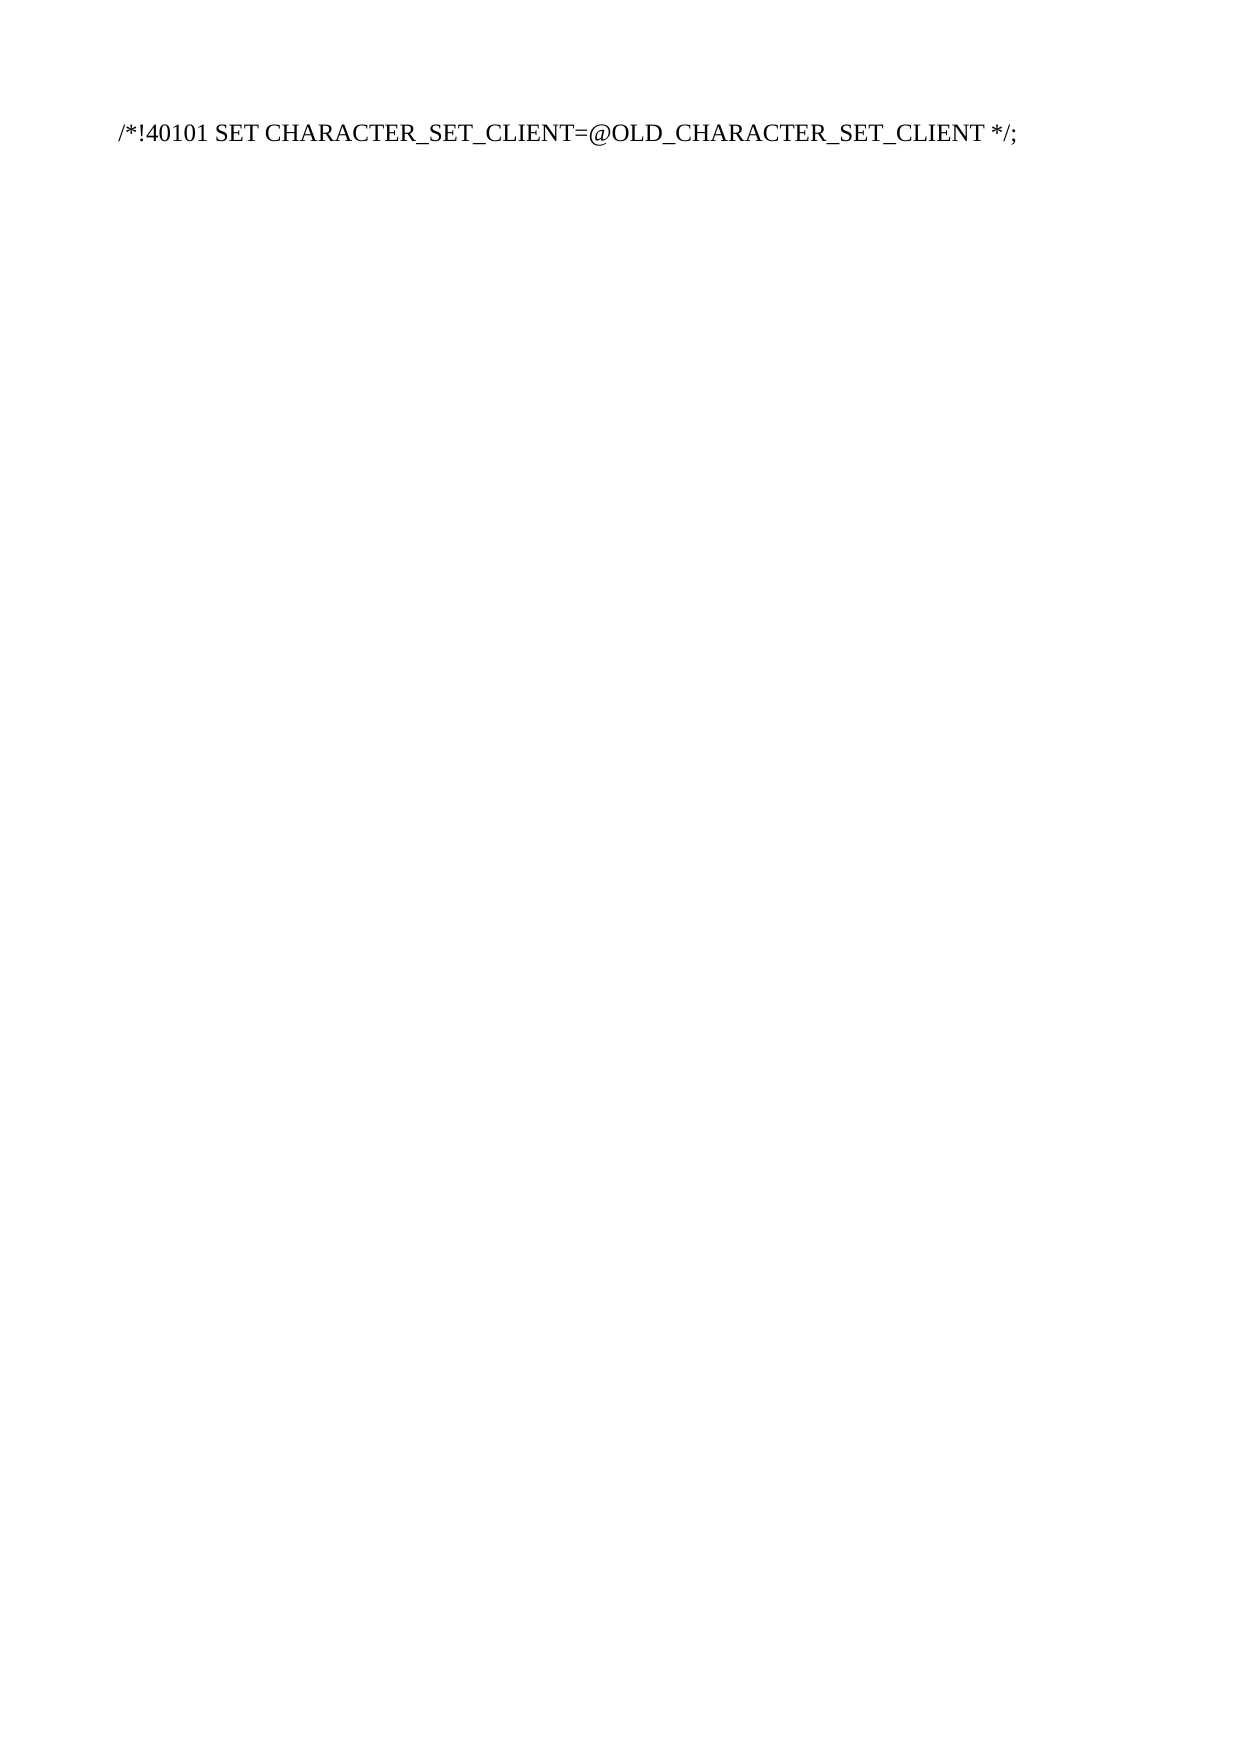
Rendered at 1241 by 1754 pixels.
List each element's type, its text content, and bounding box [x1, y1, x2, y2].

text /*!40101 SET CHARACTER_SET_CLIENT=@OLD_CHARACTER_SET_CLIENT */; [118, 118, 1122, 147]
